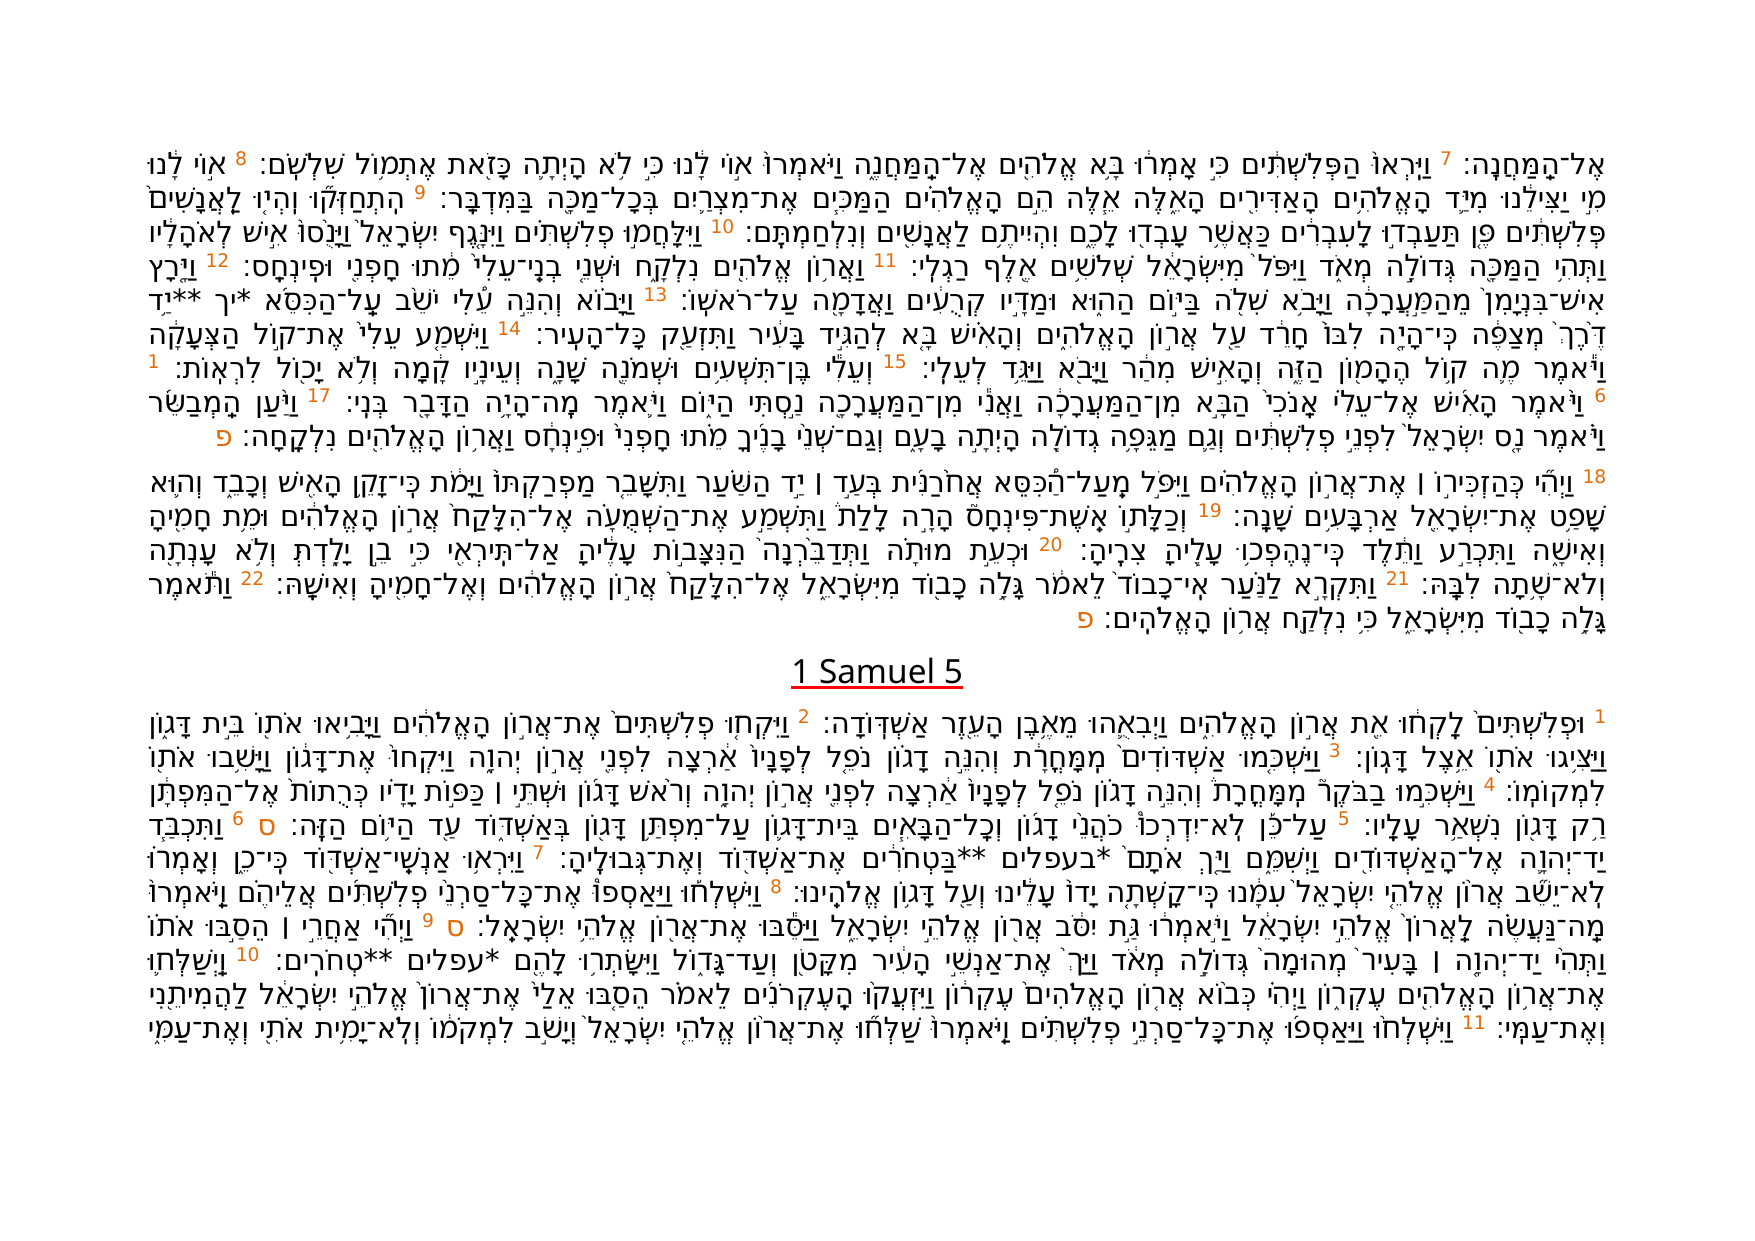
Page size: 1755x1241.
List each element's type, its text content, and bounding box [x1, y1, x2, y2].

text 1 וּפְלִשְׁתִּים֙ לָֽקְח֔וּ אֵ֖ת אֲר֣וֹן הָאֱלֹהִ֑ים וַיְבִאֻ֛הוּ מֵאֶ֥בֶן הָעֵ֖זֶר אַשְׁדּֽוֹדָה׃ 2 וַיִּקְח֤וּ פְלִשְׁתִּים֙ אֶת־אֲר֣וֹן הָאֱלֹהִ֔ים וַיָּבִ֥יאוּ אֹת֖וֹ בֵּ֣ית דָּג֑וֹן וַיַּצִּ֥יגוּ אֹת֖וֹ אֵ֥צֶל דָּגֽוֹן׃ ‬‬‬3 וַיַּשְׁכִּ֤מוּ אַשְׁדּוֹדִים֙ מִֽמָּחֳרָ֔ת וְהִנֵּ֣ה דָג֗וֹן נֹפֵ֤ל לְפָנָיו֙ אַ֔רְצָה לִפְנֵ֖י אֲר֣וֹן יְהוָ֑ה וַיִּקְחוּ֙ אֶת־דָּג֔וֹן וַיָּשִׁ֥בוּ אֹת֖וֹ לִמְקוֹמֽוֹ׃ ‬‬‬4 וַיַּשְׁכִּ֣מוּ בַבֹּקֶר֮ מִֽמָּחֳרָת֒ וְהִנֵּ֣ה דָג֗וֹן נֹפֵ֤ל לְפָנָיו֙ אַ֔רְצָה לִפְנֵ֖י אֲר֣וֹן יְהוָ֑ה וְרֹ֨אשׁ דָּג֜וֹן וּשְׁתֵּ֣י ׀ כַּפּ֣וֹת יָדָ֗יו כְּרֻתוֹת֙ אֶל־הַמִּפְתָּ֔ן רַ֥ק דָּג֖וֹן נִשְׁאַ֥ר עָלָֽיו׃ ‬‬‬5 עַל־כֵּ֡ן לֹֽא־יִדְרְכוּ֩ כֹהֲנֵ֨י דָג֜וֹן וְכָֽל־הַבָּאִ֧ים בֵּית־דָּג֛וֹן עַל־מִפְתַּ֥ן דָּג֖וֹן בְּאַשְׁדּ֑וֹד עַ֖ד הַיּ֥וֹם הַזֶּֽה׃ ס ‬‬‬6 וַתִּכְבַּ֧ד יַד־יְהוָ֛ה אֶל־הָאַשְׁדּוֹדִ֖ים וַיְשִּׁ‬מֵּ֑ם וַיַּ֤ךְ אֹתָם֙ *בעפלים **בַּטְחֹרִ֔ים אֶת־אַשְׁדּ֖וֹד וְאֶת־גְּבוּלֶֽיהָ׃ ‬‬‬‬‬7 וַיִּרְא֥וּ אַנְשֵֽׁי־אַשְׁדּ֖וֹד כִּֽי־כֵ֑ן וְאָמְר֗וּ לֹֽא־יֵשֵׁ֞ב אֲר֨וֹן אֱלֹהֵ֤י יִשְׂרָאֵל֙ עִמָּ֔נוּ כִּֽי־קָשְׁתָ֤ה יָדוֹ֙ עָלֵ֔ינוּ וְעַ֖ל דָּג֥וֹן אֱלֹהֵֽינוּ׃ ‬‬‬8 וַיִּשְׁלְח֡וּ וַיַּאַסְפוּ֩ אֶת־כָּל־סַרְנֵ֨י פְלִשְׁתִּ֜ים אֲלֵיהֶ֗ם וַיֹּֽאמְרוּ֙ מַֽה־נַּעֲשֶׂ֗ה לַֽאֲרוֹן֙ אֱלֹהֵ֣י יִשְׂרָאֵ֔ל וַיֹּ֣אמְר֔וּ גַּ֣ת יִסֹּ֔ב אֲר֖וֹן אֱלֹהֵ֣י יִשְׂרָאֵ֑ל וַיַּסֵּ֕בּוּ אֶת־אֲר֖וֹן אֱלֹהֵ֥י יִשְׂרָאֵֽל׃ ס ‬‬‬9 וַיְהִ֞י אַחֲרֵ֣י ׀ הֵסַ֣בּוּ אֹת֗וֹ וַתְּהִ֨י יַד־יְהוָ֤ה ׀ בָּעִיר֙ מְהוּמָה֙ גְּדוֹלָ֣ה מְאֹ֔ד וַיַּךְ֙ אֶת־אַנְשֵׁ֣י הָעִ֔יר מִקָּטֹ֖ן וְעַד־גָּד֑וֹל וַיִּשָּׂתְר֥וּ לָהֶ֖ם *עפלים **טְחֹרִֽים׃ ‬‬‬10 וַֽיְשַׁלְּח֛וּ אֶת־אֲר֥וֹן הָאֱלֹהִ֖ים עֶקְר֑וֹן וַיְהִ֗י כְּב֨וֹא אֲר֤וֹן הָאֱלֹהִים֙ עֶקְר֔וֹן וַיִּזְעֲק֨וּ הָֽעֶקְרֹנִ֜ים לֵאמֹ֗ר הֵסַ֤בּוּ אֵלַי֙ אֶת־אֲרוֹן֙ אֱלֹהֵ֣י יִשְׂרָאֵ֔ל לַהֲמִיתֵ֖נִי וְאֶת־עַמִּֽי׃ ‬‬‬11 וַיִּשְׁלְח֨וּ וַיַּאַסְפ֜וּ אֶת־כָּל־סַרְנֵ֣י פְלִשְׁתִּ֗ים וַיֹּֽאמְרוּ֙ שַׁלְּח֞וּ אֶת־אֲר֨וֹן אֱלֹהֵ֤י יִשְׂרָאֵל֙ וְיָשֹׁ֣ב לִמְקֹמ֔וֹ וְלֹֽא־יָמִ֥ית אֹתִ֖י וְאֶת־עַמִּ֑י כִּֽי־הָיְתָ֤ה מְהֽוּמַת־מָ֙וֶת֙ בְּכָל־הָעִ֔יר כָּבְדָ֥ה מְאֹ֛ד יַ֥ד הָאֱלֹהִ֖ים שָֽׁם׃ ‬‬‬12 וְהָֽאֲנָשִׁים֙ אֲשֶׁ֣ר לֹא־מֵ֔תוּ הֻכּ֖וּ *בעפלים **בַּטְחֹרִ֑ים וַתַּ֛עַל שַֽׁוְעַ֥ת הָעִ֖יר הַשָּׁמָֽיִם׃ ‬‬‬‬‬‬‬‬‬‬‬‬‬‬‬ [148, 706, 1606, 1046]
text 18 וַיְהִ֞י כְּהַזְכִּיר֣וֹ ׀ אֶת־אֲר֣וֹן הָאֱלֹהִ֗ים וַיִּפֹּ֣ל מֵֽעַל־הַ֠כִּסֵּא אֲחֹ֨רַנִּ֜ית בְּעַ֣ד ׀ יַ֣ד הַשַּׁ֗עַר וַתִּשָּׁבֵ֤ר מַפְרַקְתּוֹ֙ וַיָּמֹ֔ת כִּֽי־זָקֵ֥ן הָאִ֖ישׁ וְכָבֵ֑ד וְה֛וּא שָׁפַ֥ט אֶת־יִשְׂרָאֵ֖ל אַרְבָּעִ֥ים שָׁנָֽה׃ ‬‬‬19 וְכַלָּת֣וֹ אֵֽשֶׁת־פִּינְחָס֮ הָרָ֣ה לָלַת֒ וַתִּשְׁמַ֣ע אֶת־הַשְּׁמֻעָ֗ה אֶל־הִלָּקַח֙ אֲר֣וֹן הָאֱלֹהִ֔ים וּמֵ֥ת חָמִ֖יהָ וְאִישָׁ֑הּ וַתִּכְרַ֣ע וַתֵּ֔לֶד כִּֽי־נֶהֶפְכ֥וּ עָלֶ֖יהָ צִרֶֽיהָ׃ ‬‬‬‬20 וּכְעֵ֣ת מוּתָ֗הּ וַתְּדַבֵּ֙רְנָה֙ הַנִּצָּב֣וֹת עָלֶ֔יהָ אַל־תִּֽירְאִ֖י כִּ֣י בֵ֣ן יָלָ֑דְתְּ וְלֹ֥א עָנְתָ֖ה וְלֹא־שָׁ֥תָה לִבָּֽהּ׃ ‬‬‬21 וַתִּקְרָ֣א לַנַּ֗עַר אִֽי־כָבוֹד֙ לֵאמֹ֔ר גָּלָ֥ה כָב֖וֹד מִיִּשְׂרָאֵ֑ל אֶל־הִלָּקַח֙ אֲר֣וֹן הָאֱלֹהִ֔ים וְאֶל־חָמִ֖יהָ וְאִישָֽׁהּ׃ ‬‬‬22 וַתֹּ֕אמֶר גָּלָ֥ה כָב֖וֹד מִיִּשְׂרָאֵ֑ל כִּ֥י נִלְקַ֖ח אֲר֥וֹן הָאֱלֹהִֽים׃ פ ‬‬‬‬‬‬‬‬ [148, 466, 1606, 636]
text 1 וַיְהִ֥י דְבַר־שְׁמוּאֵ֖ל לְכָל־יִשְׂרָאֵ֑ל וַיֵּצֵ֣א יִשְׂרָאֵל֩ לִקְרַ֨את פְּלִשְׁתִּ֜ים לַמִּלְחָמָ֗ה וַֽיַּחֲנוּ֙ עַל־הָאֶ֣בֶן הָעֵ֔זֶר וּפְלִשְׁתִּ֖ים חָנ֥וּ בַאֲפֵֽק׃ 2 וַיַּעַרְכ֨וּ פְלִשְׁתִּ֜ים לִקְרַ֣את יִשְׂרָאֵ֗ל וַתִּטֹּשׁ֙ הַמִּלְחָמָ֔ה וַיִּנָּ֥גֶף יִשְׂרָאֵ֖ל לִפְנֵ֣י פְלִשְׁתִּ֑ים וַיַּכּ֤וּ בַמַּֽעֲרָכָה֙ בַּשָּׂדֶ֔ה כְּאַרְבַּ֥עַת אֲלָפִ֖ים אִֽישׁ׃ ‬‬‬3 וַיָּבֹ֣א הָעָם֮ אֶל־הַֽמַּחֲנֶה֒ וַיֹּֽאמְרוּ֙ זִקְנֵ֣י יִשְׂרָאֵ֔ל לָ֣מָּה נְגָפָ֧נוּ יְהוָ֛ה הַיּ֖וֹם לִפְנֵ֣י פְלִשְׁתִּ֑ים נִקְחָ֧ה אֵלֵ֣ינוּ מִשִּׁלֹ֗ה אֶת־אֲרוֹן֙ בְּרִ֣ית יְהוָ֔ה וְיָבֹ֣א בְקִרְבֵּ֔נוּ וְיֹשִׁעֵ֖נוּ מִכַּ֥ף אֹיְבֵֽינוּ׃ ‬‬‬4 וַיִּשְׁלַ֤ח הָעָם֙ שִׁלֹ֔ה וַיִּשְׂא֣וּ מִשָּׁ֗ם אֵ֣ת אֲר֧וֹן בְּרִית־יְהוָ֛ה צְבָא֖וֹת יֹשֵׁ֣ב הַכְּרֻבִ֑ים וְשָׁ֞ם שְׁנֵ֣י בְנֵֽי־עֵלִ֗י עִם־אֲרוֹן֙ בְּרִ֣ית הָאֱלֹהִ֔ים חָפְנִ֖י וּפִֽינְחָֽס׃ ‬‬‬5 וַיְהִ֗י כְּב֨וֹא אֲר֤וֹן בְּרִית־יְהוָה֙ אֶל־הַֽמַּחֲנֶ֔ה וַיָּרִ֥עוּ כָל־יִשְׂרָאֵ֖ל תְּרוּעָ֣ה גְדוֹלָ֑ה וַתֵּהֹ֖ם הָאָֽרֶץ׃ ‬‬‬6 וַיִּשְׁמְע֤וּ פְלִשְׁתִּים֙ אֶת־ק֣וֹל הַתְּרוּעָ֔ה וַיֹּ֣אמְר֔וּ מֶ֠ה ק֣וֹל הַתְּרוּעָ֧ה הַגְּדוֹלָ֛ה הַזֹּ֖את בְּמַחֲנֵ֣ה הָעִבְרִ֑ים וַיֵּ֣דְע֔וּ כִּ֚י אֲר֣וֹן יְהוָ֔ה בָּ֖א אֶל־הַֽמַּחֲנֶֽה׃ ‬‬‬7 וַיִּֽרְאוּ֙ הַפְּלִשְׁתִּ֔ים כִּ֣י אָמְר֔וּ בָּ֥א אֱלֹהִ֖ים אֶל־הַֽמַּחֲנֶ֑ה וַיֹּאמְרוּ֙ א֣וֹי לָ֔נוּ כִּ֣י לֹ֥א הָיְתָ֛ה כָּזֹ֖את אֶתְמ֥וֹל שִׁלְשֹֽׁם׃ ‬‬‬8 א֣וֹי לָ֔נוּ מִ֣י יַצִּילֵ֔נוּ מִיַּ֛ד הָאֱלֹהִ֥ים הָאַדִּירִ֖ים הָאֵ֑לֶּה אֵ֧לֶּה הֵ֣ם הָאֱלֹהִ֗ים הַמַּכִּ֧ים אֶת־מִצְרַ֛יִם בְּכָל־מַכָּ֖ה בַּמִּדְבָּֽר׃ ‬‬‬9 הִֽתְחַזְּק֞וּ וִֽהְי֤וּ לֽ͏ַאֲנָשִׁים֙ פְּלִשְׁתִּ֔ים פֶּ֚ן תַּעַבְד֣וּ לָעִבְרִ֔ים כַּאֲשֶׁ֥ר עָבְד֖וּ לָכֶ֑ם וִהְיִיתֶ֥ם לַאֲנָשִׁ֖ים וְנִלְחַמְתֶּֽם׃ ‬‬‬10 וַיִּלָּחֲמ֣וּ פְלִשְׁתִּ֗ים וַיִּנָּ֤גֶף יִשְׂרָאֵל֙ וַיָּנֻ֙סוּ֙ אִ֣ישׁ לְאֹהָלָ֔יו וַתְּהִ֥י הַמַּכָּ֖ה גְּדוֹלָ֣ה מְאֹ֑ד וַיִּפֹּל֙ מִיִּשְׂרָאֵ֔ל שְׁלֹשִׁ֥ים אֶ֖לֶף רַגְלִֽי׃ ‬‬‬11 וַאֲר֥וֹן אֱלֹהִ֖ים נִלְקָ֑ח וּשְׁנֵ֤י בְנֵֽי־עֵלִי֙ מֵ֔תוּ חָפְנִ֖י וּפִֽינְחָֽס׃ ‬‬‬12 וַיָּ֤רָץ אִישׁ־בִּנְיָמִן֙ מֵהַמַּ֣עֲרָכָ֔ה וַיָּבֹ֥א שִׁלֹ֖ה בַּיּ֣וֹם הַה֑וּא וּמַדָּ֣יו קְרֻעִ֔ים וַאֲדָמָ֖ה עַל־רֹאשֽׁוֹ׃ ‬‬‬13 וַיָּב֗וֹא וְהִנֵּ֣ה עֵ֠לִי יֹשֵׁ֨ב עַֽל־הַכִּסֵּ֜א *יך **יַ֥ד דֶּ֙רֶךְ֙ מְצַפֶּ֔ה כִּֽי־הָיָ֤ה לִבּוֹ֙ חָרֵ֔ד עַ֖ל אֲר֣וֹן הָאֱלֹהִ֑ים וְהָאִ֗ישׁ בָּ֚א לְהַגִּ֣יד בָּעִ֔יר וַתִּזְעַ֖ק כָּל־הָעִֽיר׃ ‬‬‬14 וַיִּשְׁמַ֤ע עֵלִי֙ אֶת־ק֣וֹל הַצְּעָקָ֔ה וַיֹּ֕אמֶר מֶ֛ה ק֥וֹל הֶהָמ֖וֹן הַזֶּ֑ה וְהָאִ֣ישׁ מִהַ֔ר וַיָּבֹ֖א וַיַּגֵּ֥ד לְעֵלִֽי׃ ‬‬‬15 וְעֵלִ֕י בֶּן־תִּשְׁעִ֥ים וּשְׁמֹנֶ֖ה שָׁנָ֑ה וְעֵינָ֣יו קָ֔מָה וְלֹ֥א יָכ֖וֹל לִרְאֽוֹת׃ ‬‬‬16 וַיֹּ֨אמֶר הָאִ֜ישׁ אֶל־עֵלִ֗י אָֽנֹכִי֙ הַבָּ֣א מִן־הַמַּעֲרָכָ֔ה וַאֲנִ֕י מִן־הַמַּעֲרָכָ֖ה נַ֣סְתִּי הַיּ֑וֹם וַיֹּ֛אמֶר מֶֽה־הָיָ֥ה הַדָּבָ֖ר בְּנִֽי׃ ‬‬‬17 וַיַּ֨עַן הַֽמְבַשֵּׂ֜ר וַיֹּ֗אמֶר נָ֤ס יִשְׂרָאֵל֙ לִפְנֵ֣י פְלִשְׁתִּ֔ים וְגַ֛ם מַגֵּפָ֥ה גְדוֹלָ֖ה הָיְתָ֣ה בָעָ֑ם וְגַם־שְׁנֵ֨י בָנֶ֜יךָ מֵ֗תוּ חָפְנִי֙ וּפִ֣ינְחָ֔ס וַאֲר֥וֹן הָאֱלֹהִ֖ים נִלְקָֽחָה׃ פ ‬‬‬‬‬‬‬‬‬‬‬‬‬‬‬‬‬‬‬ [148, 148, 1606, 453]
text 1 Samuel 5‬‬ [148, 648, 1606, 693]
